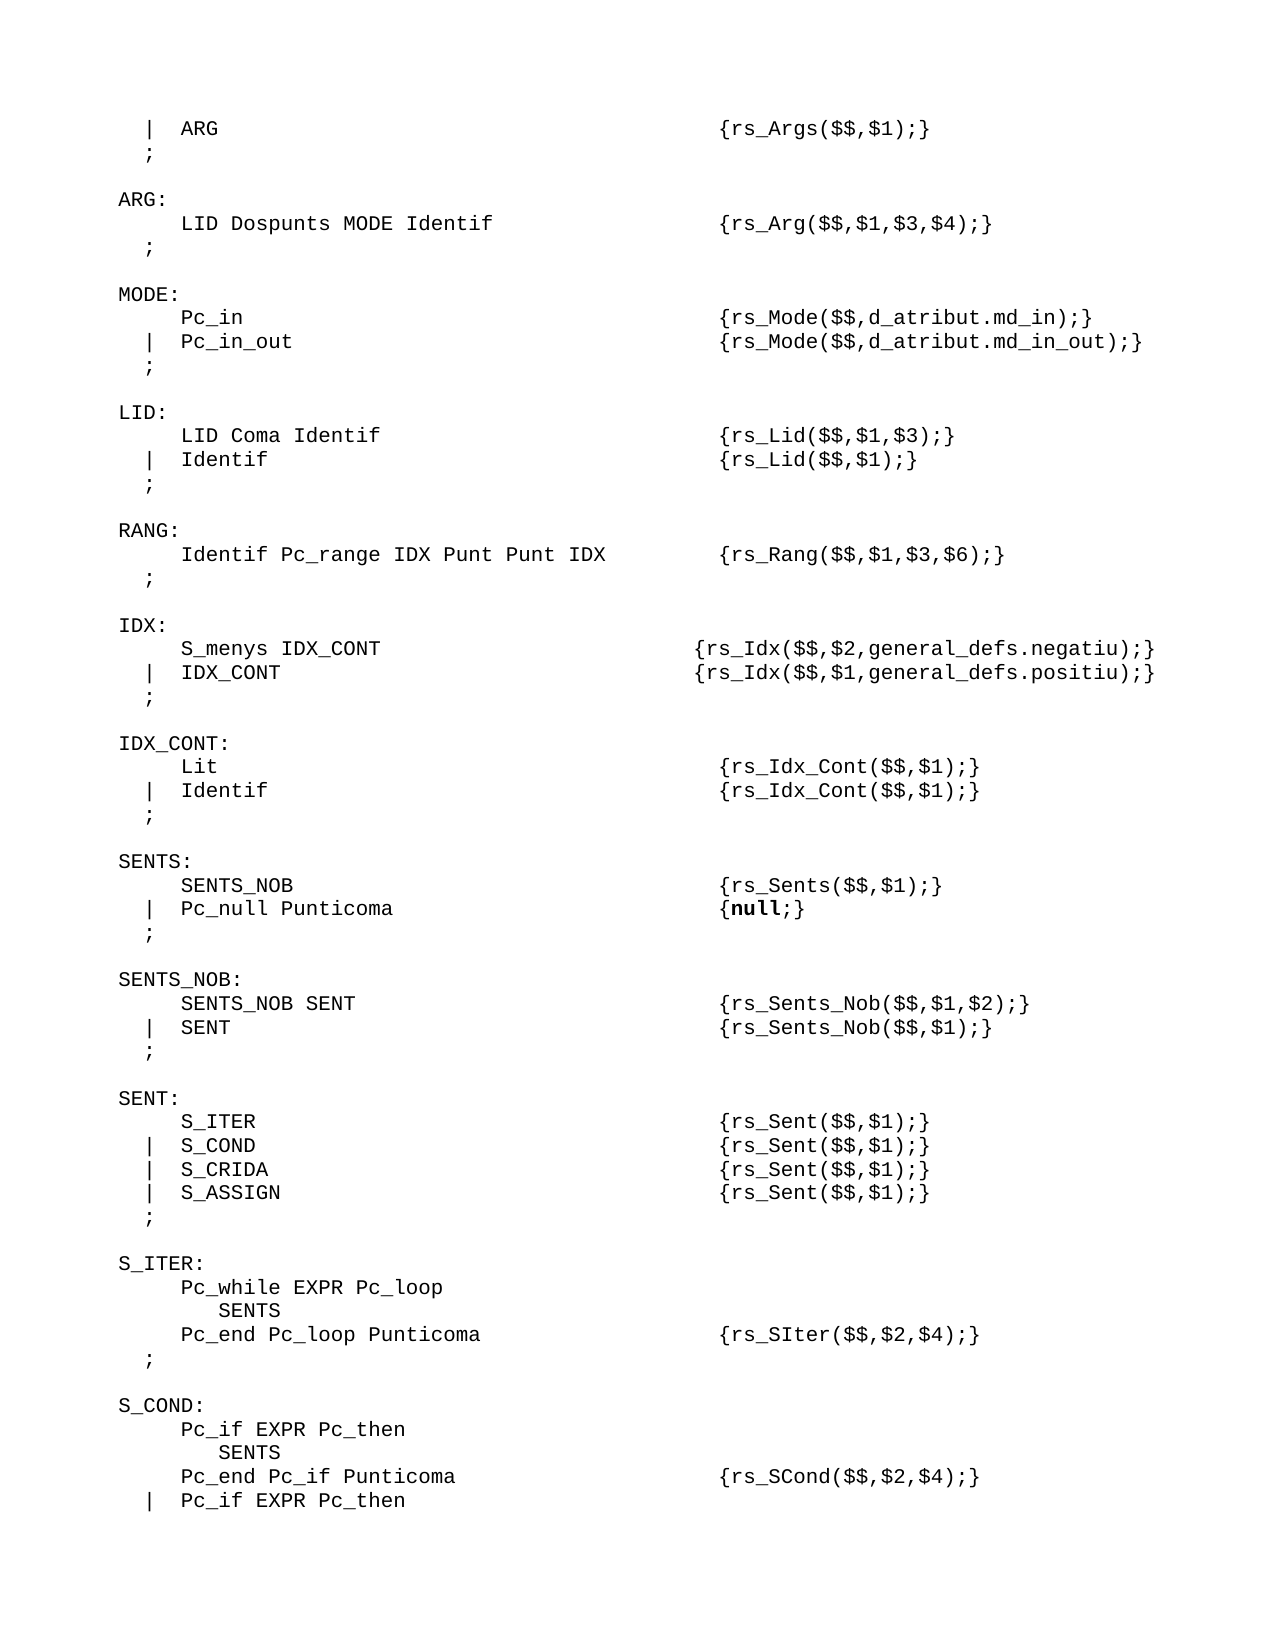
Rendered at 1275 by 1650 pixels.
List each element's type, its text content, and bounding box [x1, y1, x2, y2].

text ; [118, 567, 1157, 591]
text | IDX_CONT {rs_Idx($$,$1,general_defs.positiu);} [118, 662, 1157, 686]
text Pc_in {rs_Mode($$,d_atribut.md_in);} [118, 307, 1157, 331]
text | Pc_null Punticoma {null;} [118, 898, 1157, 922]
text Pc_while EXPR Pc_loop [118, 1277, 1157, 1300]
text Pc_end Pc_loop Punticoma {rs_SIter($$,$2,$4);} [118, 1324, 1157, 1348]
text ; [118, 1040, 1157, 1064]
text S_ITER {rs_Sent($$,$1);} [118, 1111, 1157, 1135]
text | Identif {rs_Idx_Cont($$,$1);} [118, 780, 1157, 804]
text ; [118, 142, 1157, 165]
text IDX_CONT: [118, 733, 1157, 757]
text LID: [118, 402, 1157, 426]
text IDX: [118, 615, 1157, 638]
text S_menys IDX_CONT {rs_Idx($$,$2,general_defs.negatiu);} [118, 638, 1157, 662]
text ARG: [118, 189, 1157, 213]
text | S_ASSIGN {rs_Sent($$,$1);} [118, 1182, 1157, 1206]
text SENTS: [118, 851, 1157, 875]
text | S_CRIDA {rs_Sent($$,$1);} [118, 1158, 1157, 1182]
text SENTS_NOB SENT {rs_Sents_Nob($$,$1,$2);} [118, 993, 1157, 1017]
text ; [118, 686, 1157, 709]
text | S_COND {rs_Sent($$,$1);} [118, 1135, 1157, 1158]
text S_ITER: [118, 1253, 1157, 1277]
text ; [118, 804, 1157, 827]
text SENTS [118, 1300, 1157, 1324]
text Pc_if EXPR Pc_then [118, 1419, 1157, 1442]
text | ARG {rs_Args($$,$1);} [118, 118, 1157, 142]
text | Pc_in_out {rs_Mode($$,d_atribut.md_in_out);} [118, 331, 1157, 354]
text ; [118, 1206, 1157, 1229]
text S_COND: [118, 1395, 1157, 1419]
text | SENT {rs_Sents_Nob($$,$1);} [118, 1017, 1157, 1040]
text SENTS [118, 1442, 1157, 1466]
text SENTS_NOB: [118, 969, 1157, 993]
text ; [118, 236, 1157, 260]
text ; [118, 354, 1157, 378]
text LID Dospunts MODE Identif {rs_Arg($$,$1,$3,$4);} [118, 213, 1157, 236]
text Identif Pc_range IDX Punt Punt IDX {rs_Rang($$,$1,$3,$6);} [118, 544, 1157, 567]
text ; [118, 473, 1157, 496]
text RANG: [118, 520, 1157, 544]
text | Pc_if EXPR Pc_then [118, 1489, 1157, 1513]
text SENTS_NOB {rs_Sents($$,$1);} [118, 875, 1157, 898]
text ; [118, 922, 1157, 946]
text LID Coma Identif {rs_Lid($$,$1,$3);} [118, 426, 1157, 449]
text Pc_end Pc_if Punticoma {rs_SCond($$,$2,$4);} [118, 1466, 1157, 1489]
text Lit {rs_Idx_Cont($$,$1);} [118, 757, 1157, 780]
text | Identif {rs_Lid($$,$1);} [118, 449, 1157, 473]
text ; [118, 1348, 1157, 1371]
text SENT: [118, 1088, 1157, 1111]
text MODE: [118, 284, 1157, 307]
